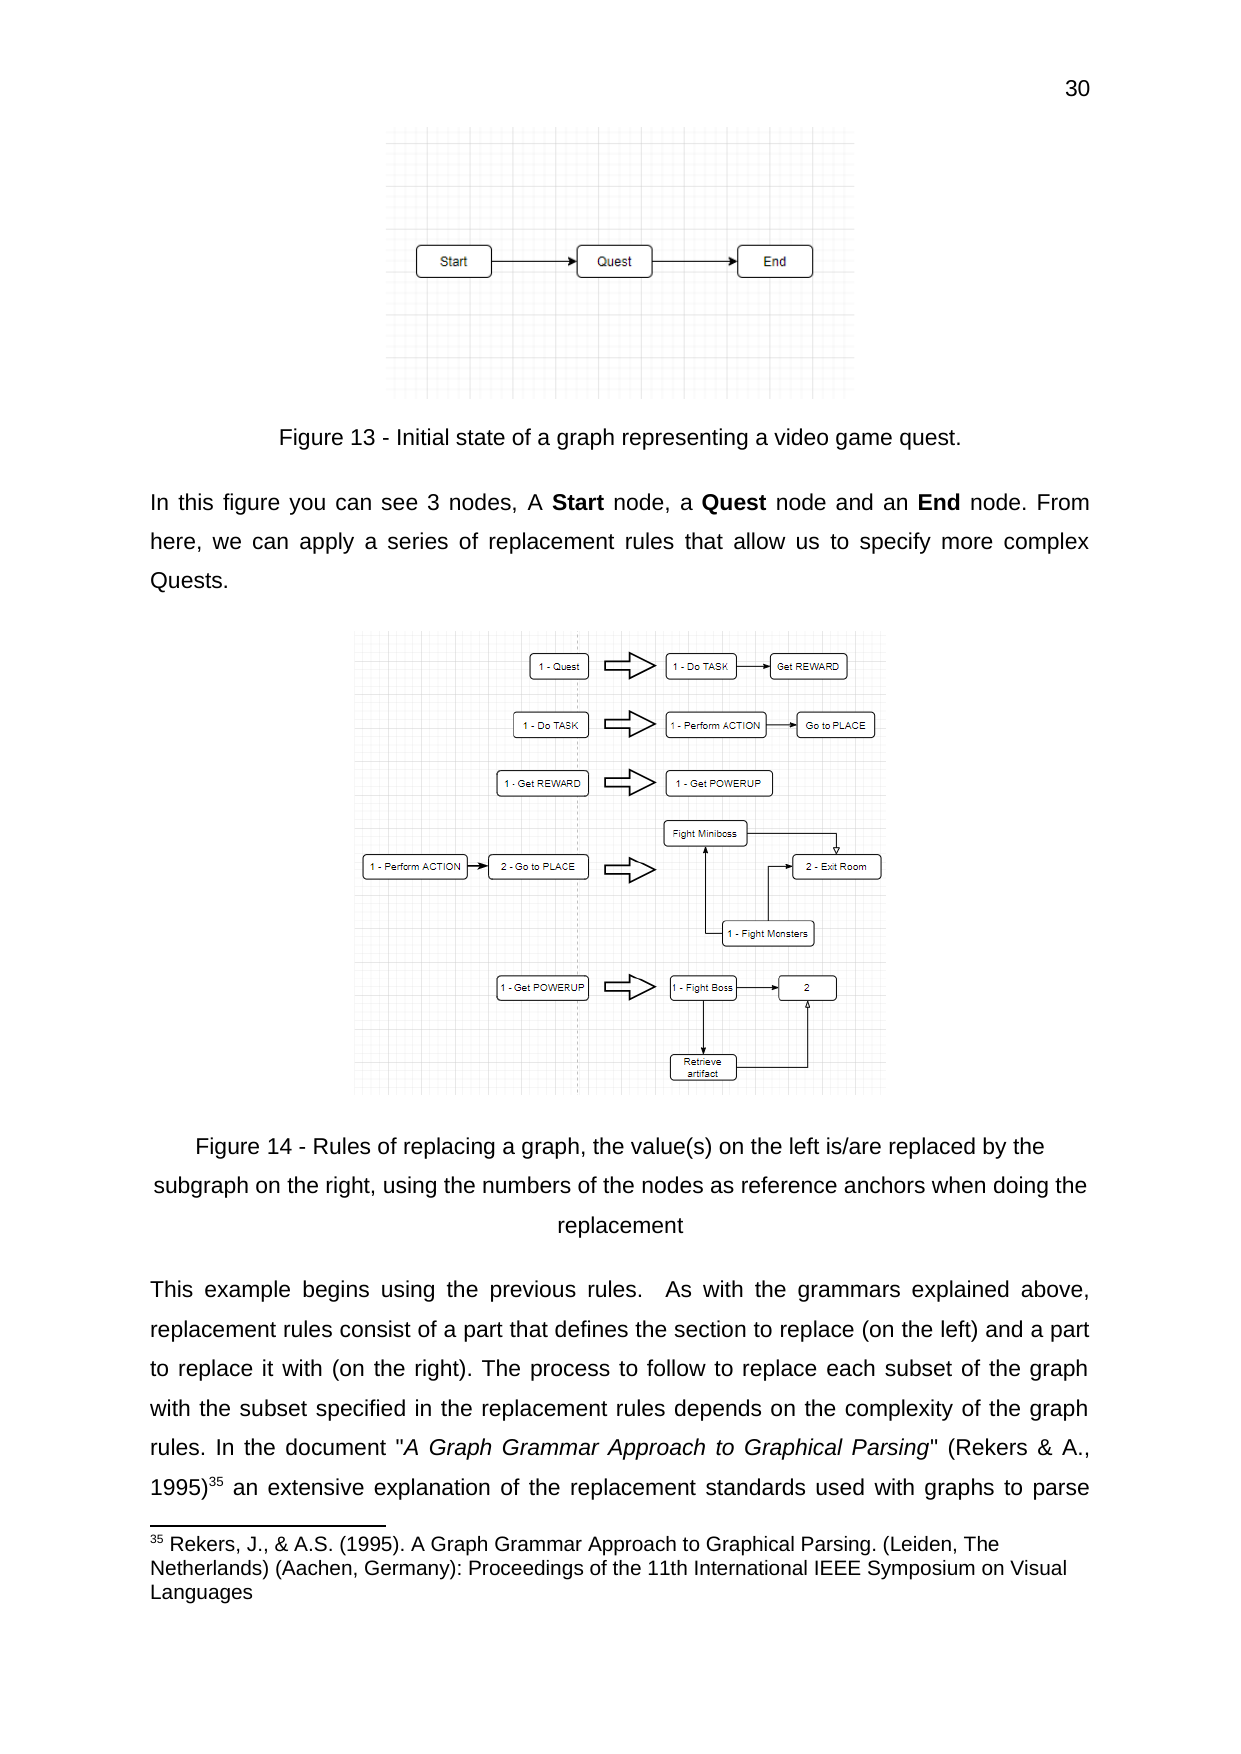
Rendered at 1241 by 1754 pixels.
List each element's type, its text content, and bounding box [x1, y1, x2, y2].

picture [354, 631, 886, 1095]
picture [385, 127, 855, 399]
text Rekers, J., & A.S. (1995). A Graph Grammar Approach to Graphical Parsing. (Leiden, The Netherlands) (Aachen, Germany): Proceedings of the 11th International IEEE Symposium on Visual Languages [150, 1532, 1090, 1604]
text Figure 13 - Initial state of a graph representing a video game quest. [150, 424, 1090, 450]
text Figure 14 - Rules of replacing a graph, the value(s) on the left is/are replaced by the subgraph on the right, using the numbers of the nodes as reference anchors when doing the replacement [150, 1133, 1090, 1238]
text In this figure you can see 3 nodes, A Start node, a Quest node and an End node. From here, we can apply a series of replacement rules that allow us to specify more complex Quests. [150, 488, 1090, 594]
text This example begins using the previous rules. As with the grammars explained above, replacement rules consist of a part that defines the section to replace (on the left) and a part to replace it with (on the right). The process to follow to replace each subset of the graph with the subset specified in the replacement rules depends on the complexity of the graph rules. In the document "A Graph Grammar Approach to Graphical Parsing" (Rekers & A., 1995) an extensive explanation of the replacement standards used with graphs to parse [150, 1276, 1090, 1500]
